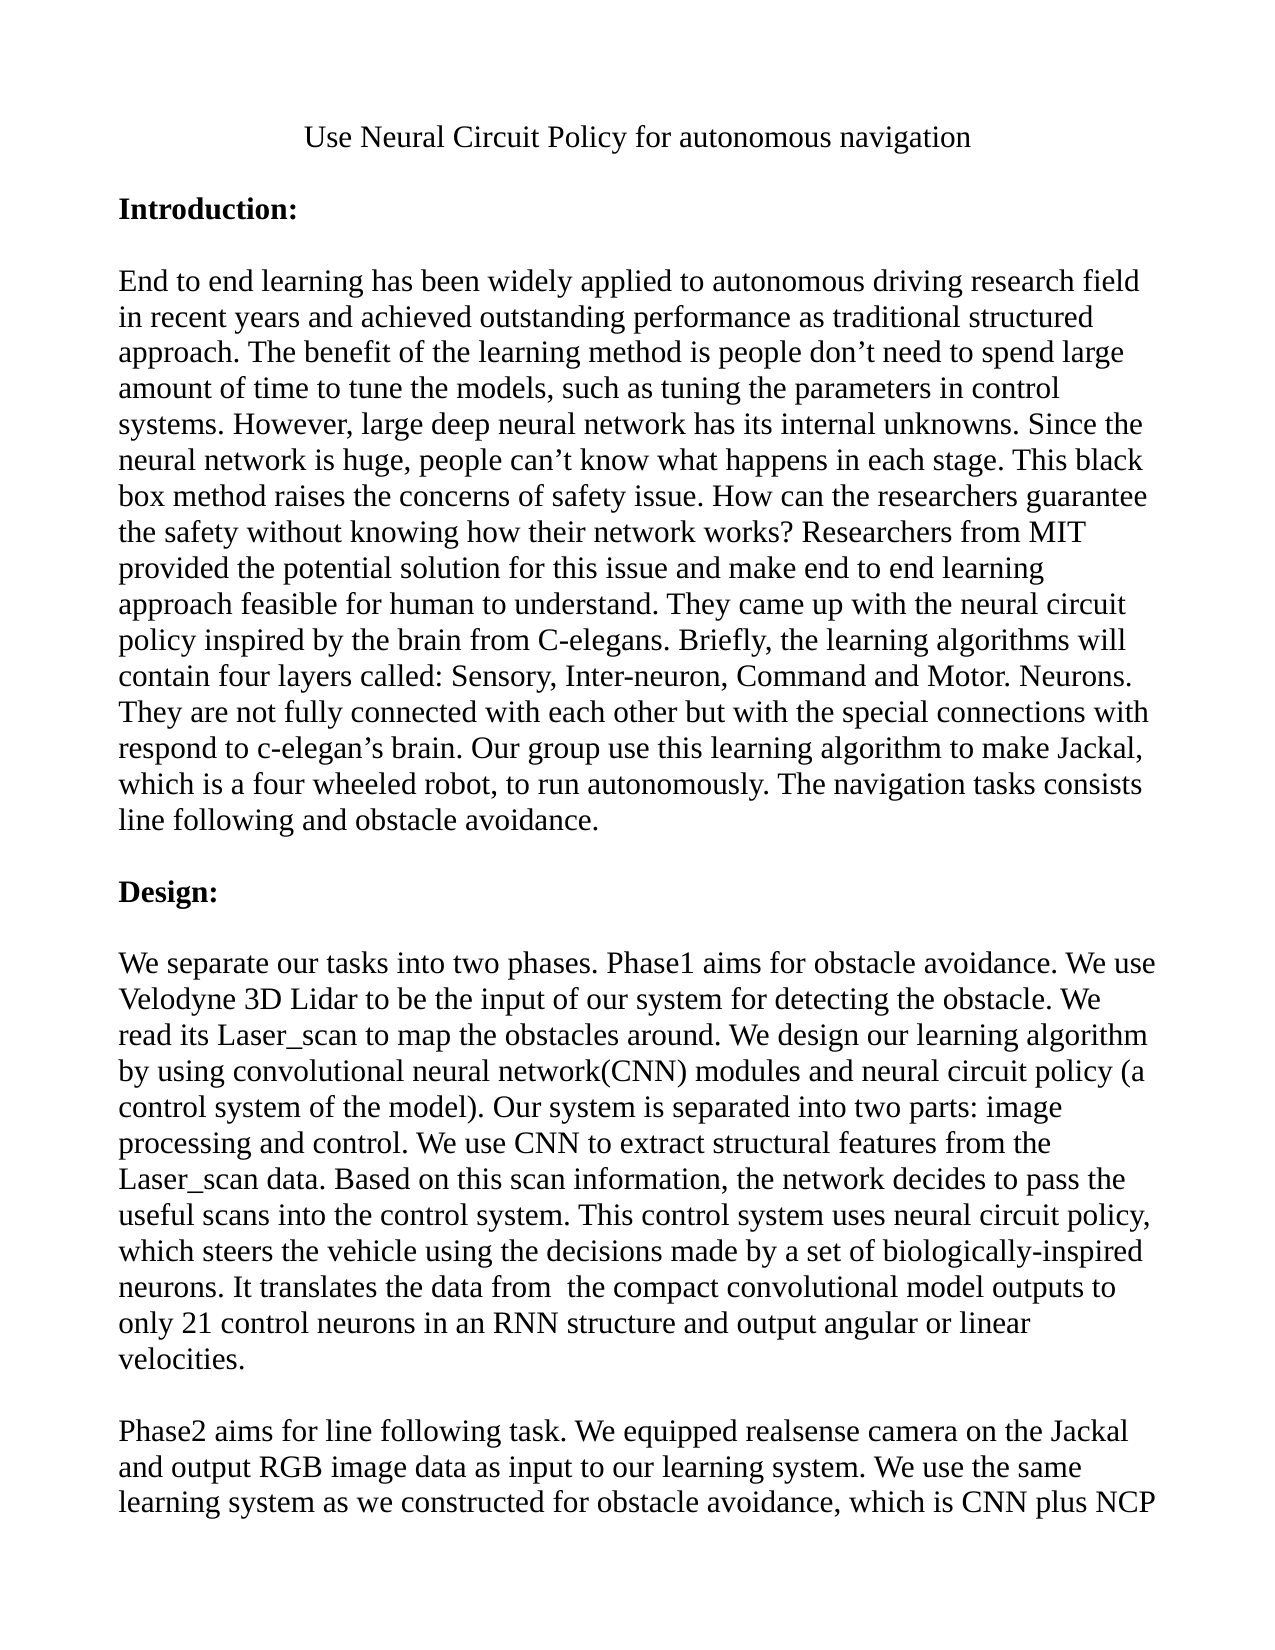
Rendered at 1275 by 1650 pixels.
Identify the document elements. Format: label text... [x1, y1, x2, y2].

text Use Neural Circuit Policy for autonomous navigation [118, 118, 1157, 154]
text Introduction: [118, 190, 1157, 226]
text Design: [118, 873, 1157, 909]
text End to end learning has been widely applied to autonomous driving research field in recent years and achieved outstanding performance as traditional structured approach. The benefit of the learning method is people don’t need to spend large amount of time to tune the models, such as tuning the parameters in control systems. However, large deep neural network has its internal unknowns. Since the neural network is huge, people can’t know what happens in each stage. This black box method raises the concerns of safety issue. How can the researchers guarantee the safety without knowing how their network works? Researchers from MIT provided the potential solution for this issue and make end to end learning approach feasible for human to understand. They came up with the neural circuit policy inspired by the brain from C-elegans. Briefly, the learning algorithms will contain four layers called: Sensory, Inter-neuron, Command and Motor. Neurons. They are not fully connected with each other but with the special connections with respond to c-elegan’s brain. Our group use this learning algorithm to make Jackal, which is a four wheeled robot, to run autonomously. The navigation tasks consists line following and obstacle avoidance. [118, 262, 1157, 837]
text Phase2 aims for line following task. We equipped realsense camera on the Jackal and output RGB image data as input to our learning system. We use the same learning system as we constructed for obstacle avoidance, which is CNN plus NCP [118, 1412, 1157, 1520]
text We separate our tasks into two phases. Phase1 aims for obstacle avoidance. We use Velodyne 3D Lidar to be the input of our system for detecting the obstacle. We read its Laser_scan to map the obstacles around. We design our learning algorithm by using convolutional neural network(CNN) modules and neural circuit policy (a control system of the model). Our system is separated into two parts: image processing and control. We use CNN to extract structural features from the Laser_scan data. Based on this scan information, the network decides to pass the useful scans into the control system. This control system uses neural circuit policy, which steers the vehicle using the decisions made by a set of biologically-inspired neurons. It translates the data from the compact convolutional model outputs to only 21 control neurons in an RNN structure and output angular or linear velocities. [118, 945, 1157, 1376]
